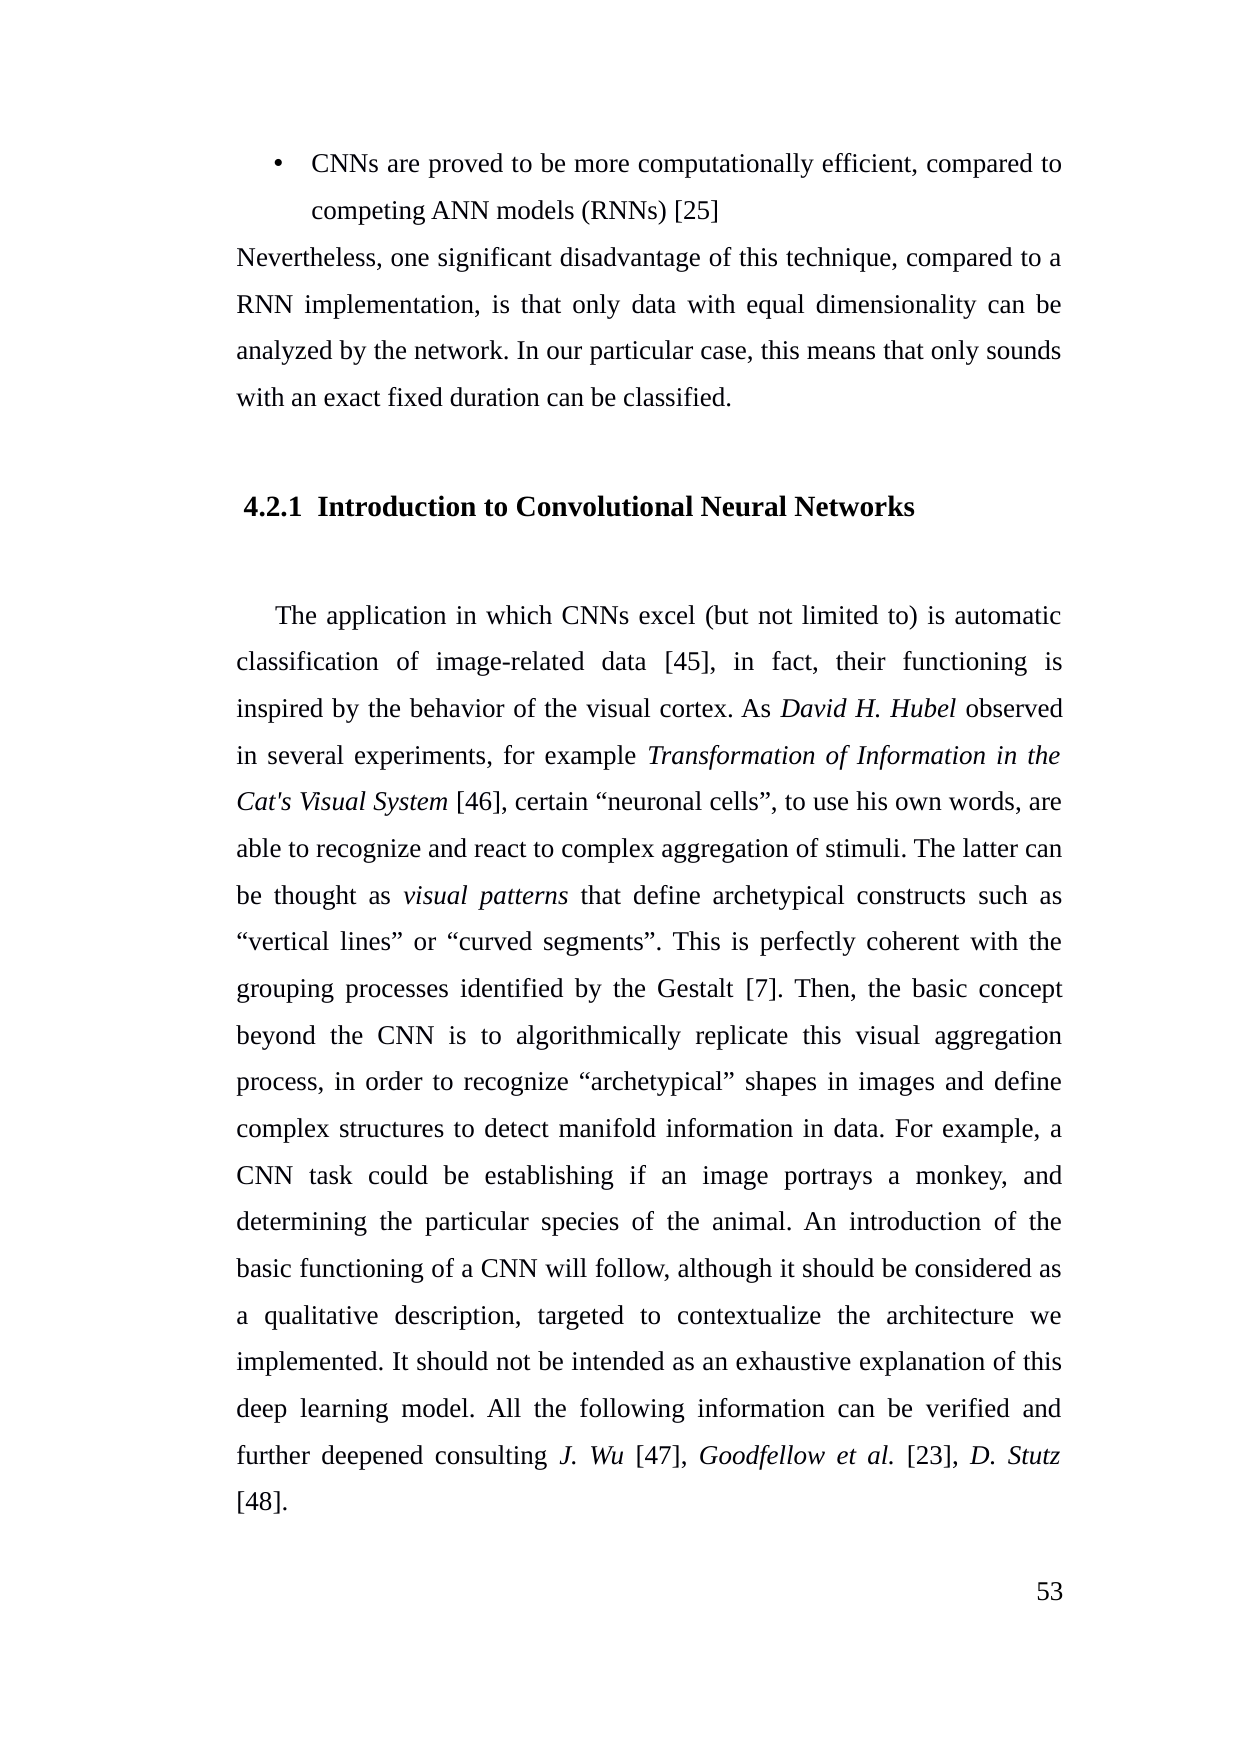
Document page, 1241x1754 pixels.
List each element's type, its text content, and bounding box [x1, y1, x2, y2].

subtitle Introduction to Convolutional Neural Networks [236, 489, 1063, 523]
list CNNs are proved to be more computationally efficient, compared to competing ANN models (RNNs) [25] [274, 148, 1063, 226]
text The application in which CNNs excel (but not limited to) is automatic classification of image-related data [45], in fact, their functioning is inspired by the behavior of the visual cortex. As David H. Hubel observed in several experiments, for example Transformation of Information in the Cat's Visual System [46], certain “neuronal cells”, to use his own words, are able to recognize and react to complex aggregation of stimuli. The latter can be thought as visual patterns that define archetypical constructs such as “vertical lines” or “curved segments”. This is perfectly coherent with the grouping processes identified by the Gestalt [7]. Then, the basic concept beyond the CNN is to algorithmically replicate this visual aggregation process, in order to recognize “archetypical” shapes in images and define complex structures to detect manifold information in data. For example, a CNN task could be establishing if an image portrays a monkey, and determining the particular species of the animal. An introduction of the basic functioning of a CNN will follow, although it should be considered as a qualitative description, targeted to contextualize the architecture we implemented. It should not be intended as an exhaustive explanation of this deep learning model. All the following information can be verified and further deepened consulting J. Wu [47], Goodfellow et al. [23], D. Stutz [48]. [236, 599, 1063, 1517]
text Nevertheless, one significant disadvantage of this technique, compared to a RNN implementation, is that only data with equal dimensionality can be analyzed by the network. In our particular case, this means that only sounds with an exact fixed duration can be classified. [236, 241, 1063, 412]
